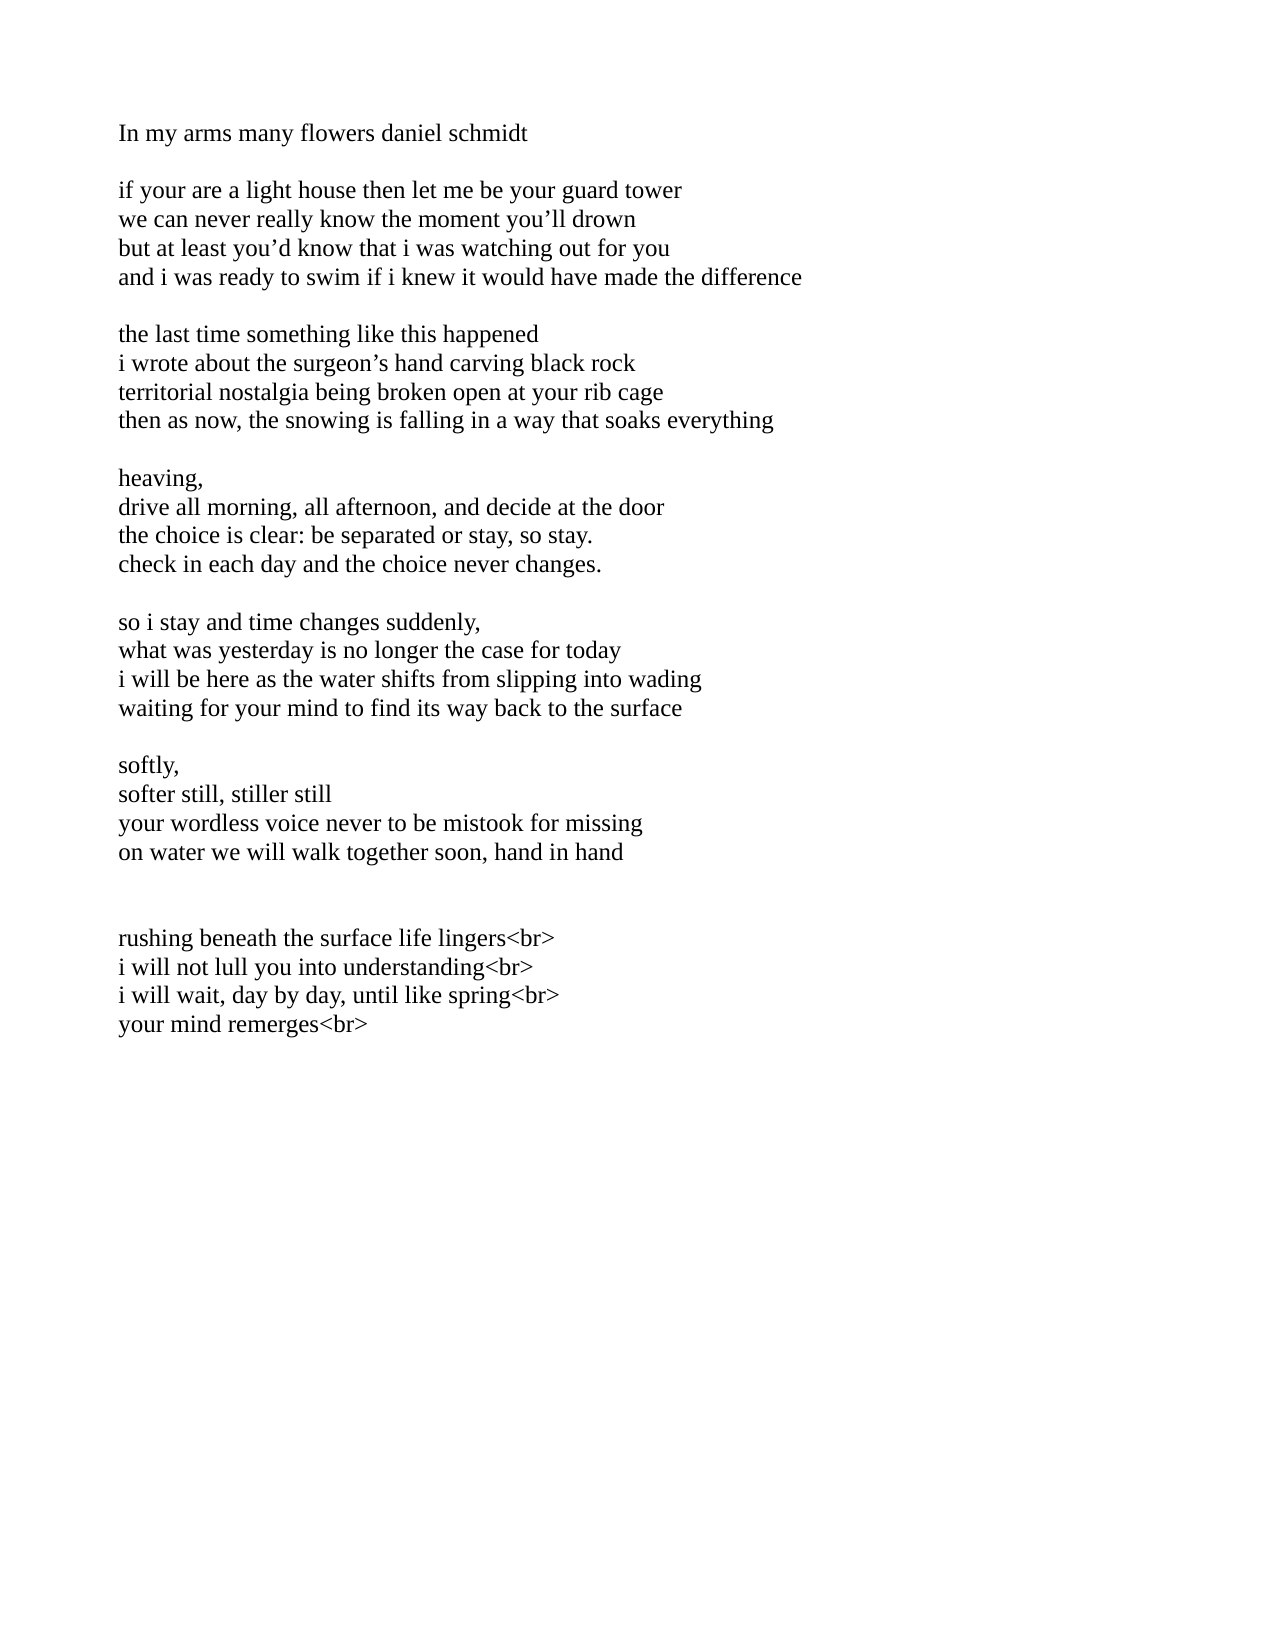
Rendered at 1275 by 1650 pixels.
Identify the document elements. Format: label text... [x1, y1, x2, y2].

text on water we will walk together soon, hand in hand [118, 837, 1157, 866]
text heaving, [118, 463, 1157, 492]
text waiting for your mind to find its way back to the surface [118, 693, 1157, 722]
text softer still, stiller still [118, 779, 1157, 808]
text the last time something like this happened [118, 319, 1157, 348]
text what was yesterday is no longer the case for today [118, 636, 1157, 664]
text i will be here as the water shifts from slipping into wading [118, 664, 1157, 693]
text so i stay and time changes suddenly, [118, 607, 1157, 636]
text the choice is clear: be separated or stay, so stay. [118, 521, 1157, 549]
text but at least you’d know that i was watching out for you [118, 233, 1157, 262]
text softly, [118, 751, 1157, 779]
text we can never really know the moment you’ll drown [118, 204, 1157, 233]
text and i was ready to swim if i knew it would have made the difference [118, 262, 1157, 291]
text check in each day and the choice never changes. [118, 549, 1157, 578]
text drive all morning, all afternoon, and decide at the door [118, 492, 1157, 521]
text i will not lull you into understanding<br> [118, 952, 1157, 981]
text territorial nostalgia being broken open at your rib cage [118, 377, 1157, 406]
text In my arms many flowers daniel schmidt [118, 118, 1157, 147]
text if your are a light house then let me be your guard tower [118, 176, 1157, 204]
text i wrote about the surgeon’s hand carving black rock [118, 348, 1157, 377]
text your wordless voice never to be mistook for missing [118, 808, 1157, 837]
text rushing beneath the surface life lingers<br> [118, 923, 1157, 952]
text your mind remerges<br> [118, 1009, 1157, 1038]
text i will wait, day by day, until like spring<br> [118, 981, 1157, 1009]
text then as now, the snowing is falling in a way that soaks everything [118, 406, 1157, 434]
